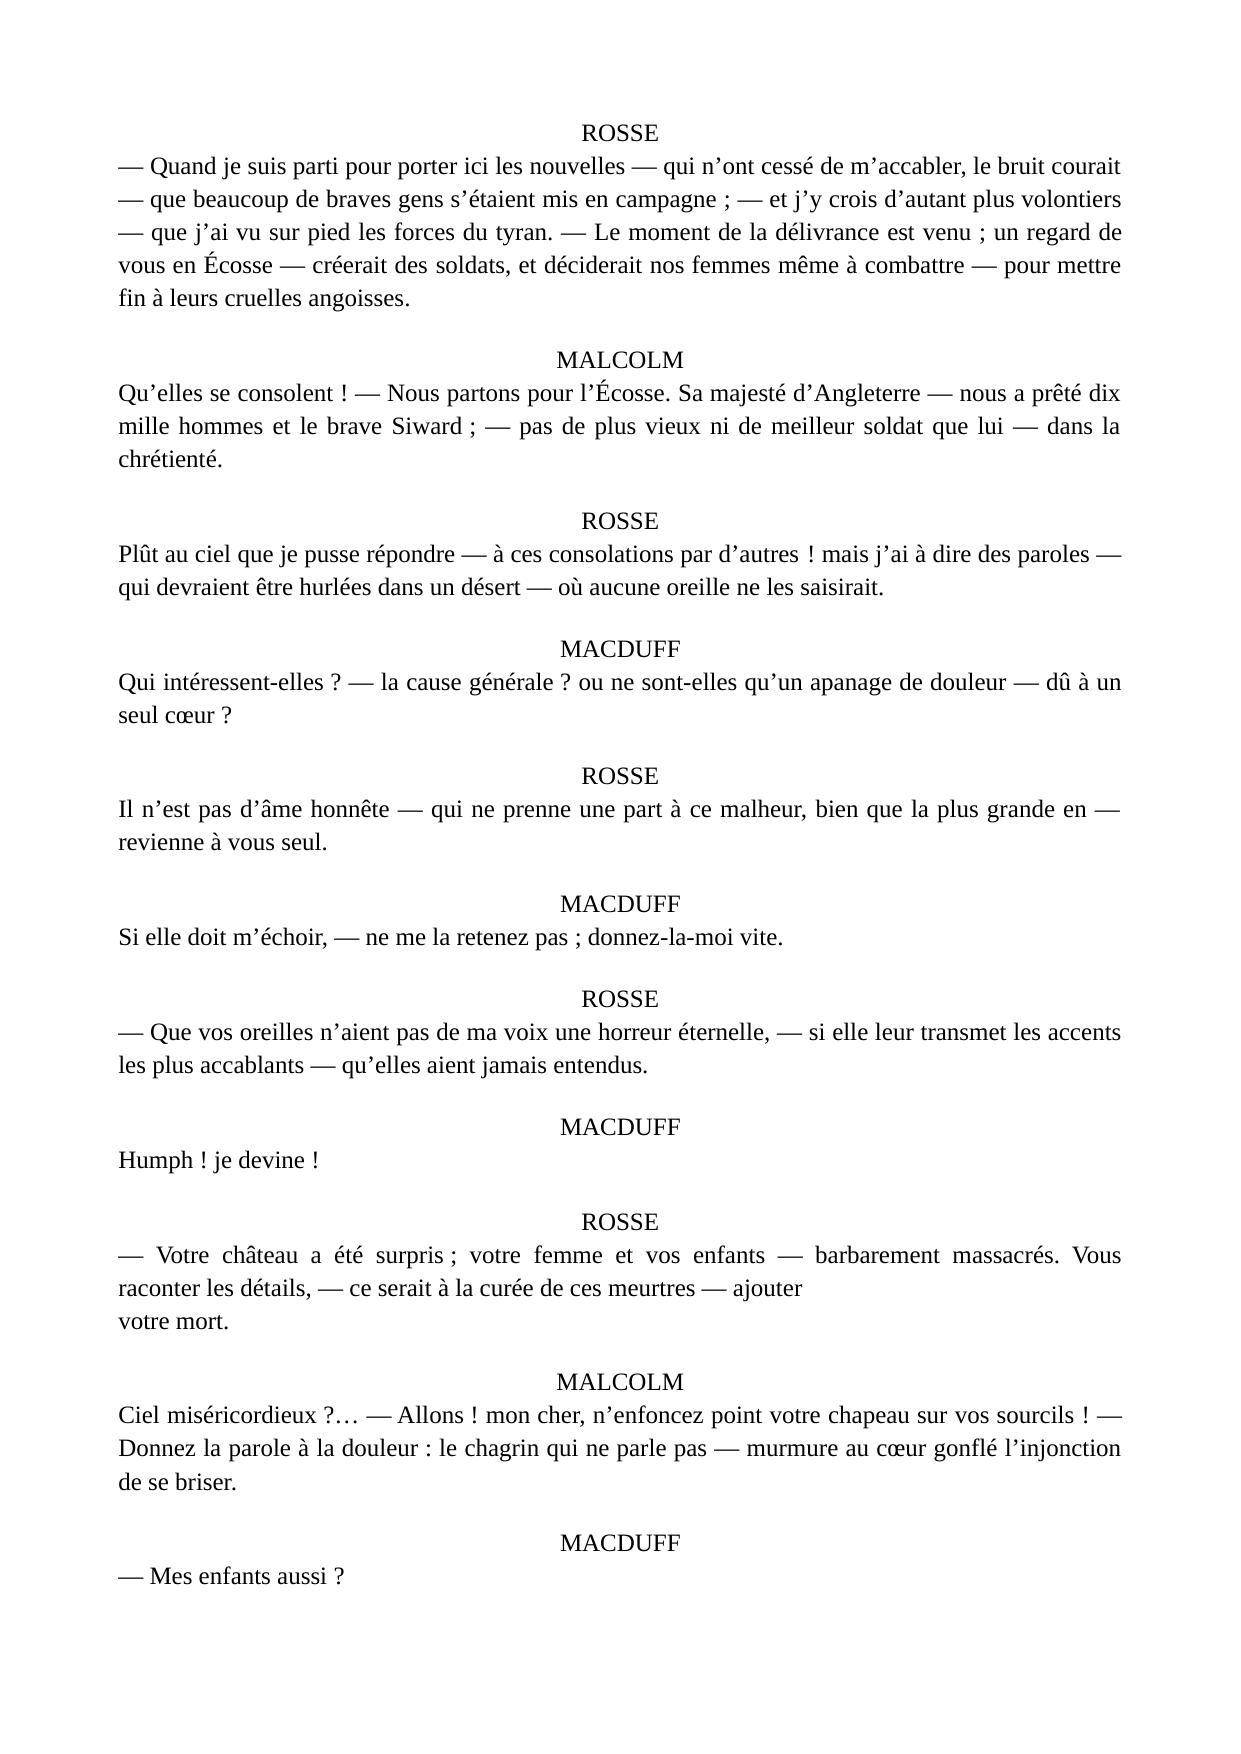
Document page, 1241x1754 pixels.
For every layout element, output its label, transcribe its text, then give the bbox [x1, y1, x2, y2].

text votre mort. [118, 1306, 1122, 1334]
text MACDUFF [118, 1528, 1122, 1557]
text — Quand je suis parti pour porter ici les nouvelles — qui n’ont cessé de m’accabler, le bruit courait — que beaucoup de braves gens s’étaient mis en campagne ; — et j’y crois d’autant plus volontiers — que j’ai vu sur pied les forces du tyran. — Le moment de la délivrance est venu ; un regard de vous en Écosse — créerait des soldats, et déciderait nos femmes même à combattre — pour mettre fin à leurs cruelles angoisses. [118, 151, 1122, 312]
text — Votre château a été surpris ; votre femme et vos enfants — barbarement massacrés. Vous raconter les détails, — ce serait à la curée de ces meurtres — ajouter [118, 1240, 1122, 1301]
text MALCOLM [118, 1367, 1122, 1396]
text Plût au ciel que je pusse répondre — à ces consolations par d’autres ! mais j’ai à dire des paroles — qui devraient être hurlées dans un désert — où aucune oreille ne les saisirait. [118, 539, 1122, 601]
text ROSSE [118, 984, 1122, 1013]
text ROSSE [118, 761, 1122, 790]
text Qu’elles se consolent ! — Nous partons pour l’Écosse. Sa majesté d’Angleterre — nous a prêté dix mille hommes et le brave Siward ; — pas de plus vieux ni de meilleur soldat que lui — dans la chrétienté. [118, 378, 1122, 473]
text Ciel miséricordieux ?… — Allons ! mon cher, n’enfoncez point votre chapeau sur vos sourcils ! — Donnez la parole à la douleur : le chagrin qui ne parle pas — murmure au cœur gonflé l’injonction de se briser. [118, 1401, 1122, 1495]
text Humph ! je devine ! [118, 1145, 1122, 1174]
text — Que vos oreilles n’aient pas de ma voix une horreur éternelle, — si elle leur transmet les accents les plus accablants — qu’elles aient jamais entendus. [118, 1017, 1122, 1079]
text MACDUFF [118, 889, 1122, 918]
text ROSSE [118, 506, 1122, 534]
text MACDUFF [118, 634, 1122, 662]
text Il n’est pas d’âme honnête — qui ne prenne une part à ce malheur, bien que la plus grande en — revienne à vous seul. [118, 794, 1122, 856]
text MALCOLM [118, 345, 1122, 374]
text Si elle doit m’échoir, — ne me la retenez pas ; donnez-la-moi vite. [118, 922, 1122, 951]
text ROSSE [118, 1207, 1122, 1235]
text — Mes enfants aussi ? [118, 1561, 1122, 1590]
text MACDUFF [118, 1112, 1122, 1141]
text Qui intéressent-elles ? — la cause générale ? ou ne sont-elles qu’un apanage de douleur — dû à un seul cœur ? [118, 667, 1122, 728]
text ROSSE [118, 118, 1122, 147]
